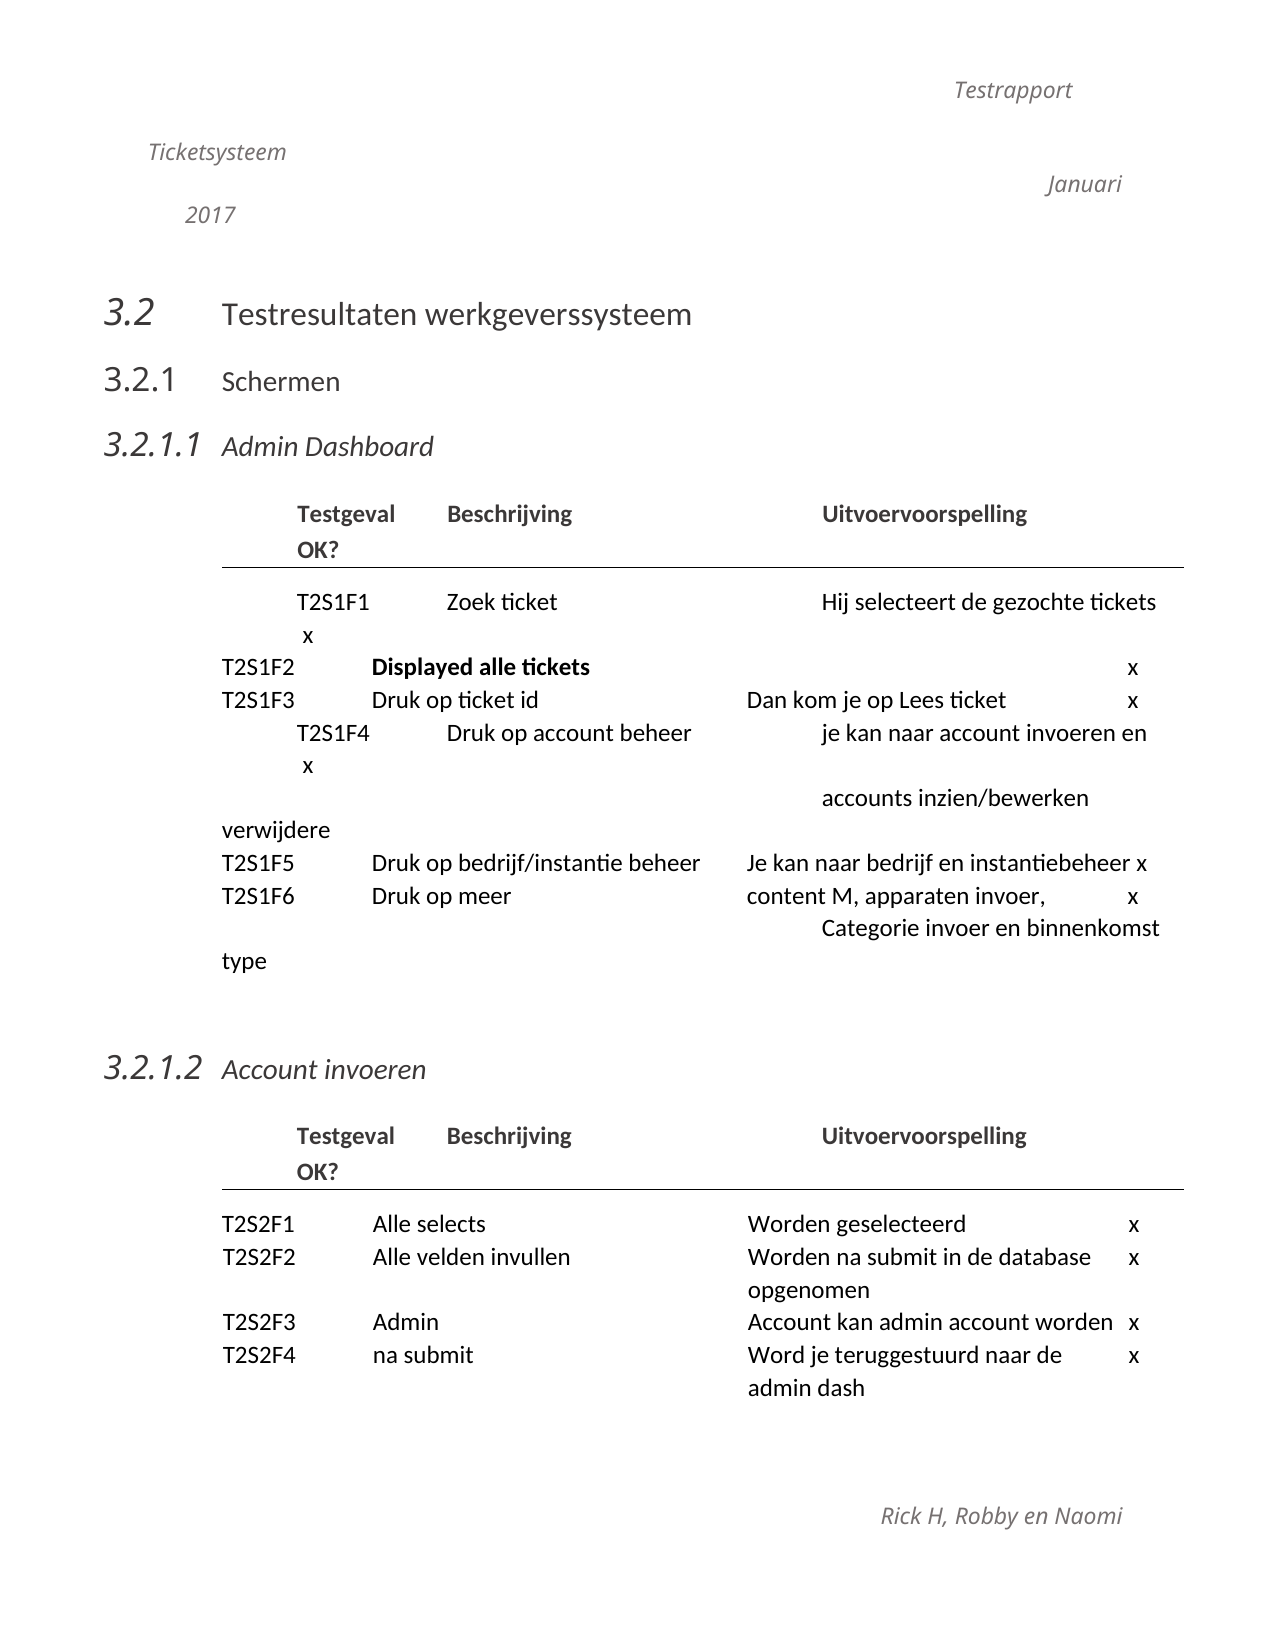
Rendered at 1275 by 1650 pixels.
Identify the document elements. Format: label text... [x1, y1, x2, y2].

text 3.2 Testresultaten werkgeverssysteem [103, 285, 1184, 336]
text T2S2F1 Alle selects Worden geselecteerd x T2S2F2 Alle velden invullen Worden na submit in de database x opgenomen T2S2F3 Admin Account kan admin account worden x T2S2F4 na submit Word je teruggestuurd naar de x admin dash [222, 1209, 1198, 1435]
text 3.2.1.2 Account invoeren [103, 1043, 1184, 1089]
text T2S1F1 Zoek ticket Hij selecteert de gezochte tickets x T2S1F2 Displayed alle tickets x T2S1F3 Druk op ticket id Dan kom je op Lees ticket x T2S1F4 Druk op account beheer je kan naar account invoeren en x accounts inzien/bewerken verwijdere T2S1F5 Druk op bedrijf/instantie beheer Je kan naar bedrijf en instantiebeheer x T2S1F6 Druk op meer content M, apparaten invoer, x Categorie invoer en binnenkomst type [222, 586, 1184, 976]
text Testgeval Beschrijving Uitvoervoorspelling OK? [222, 486, 1184, 567]
text Testgeval Beschrijving Uitvoervoorspelling OK? [222, 1109, 1184, 1189]
text 3.2.1 Schermen [103, 356, 1184, 401]
text 3.2.1.1 Admin Dashboard [103, 421, 1184, 467]
